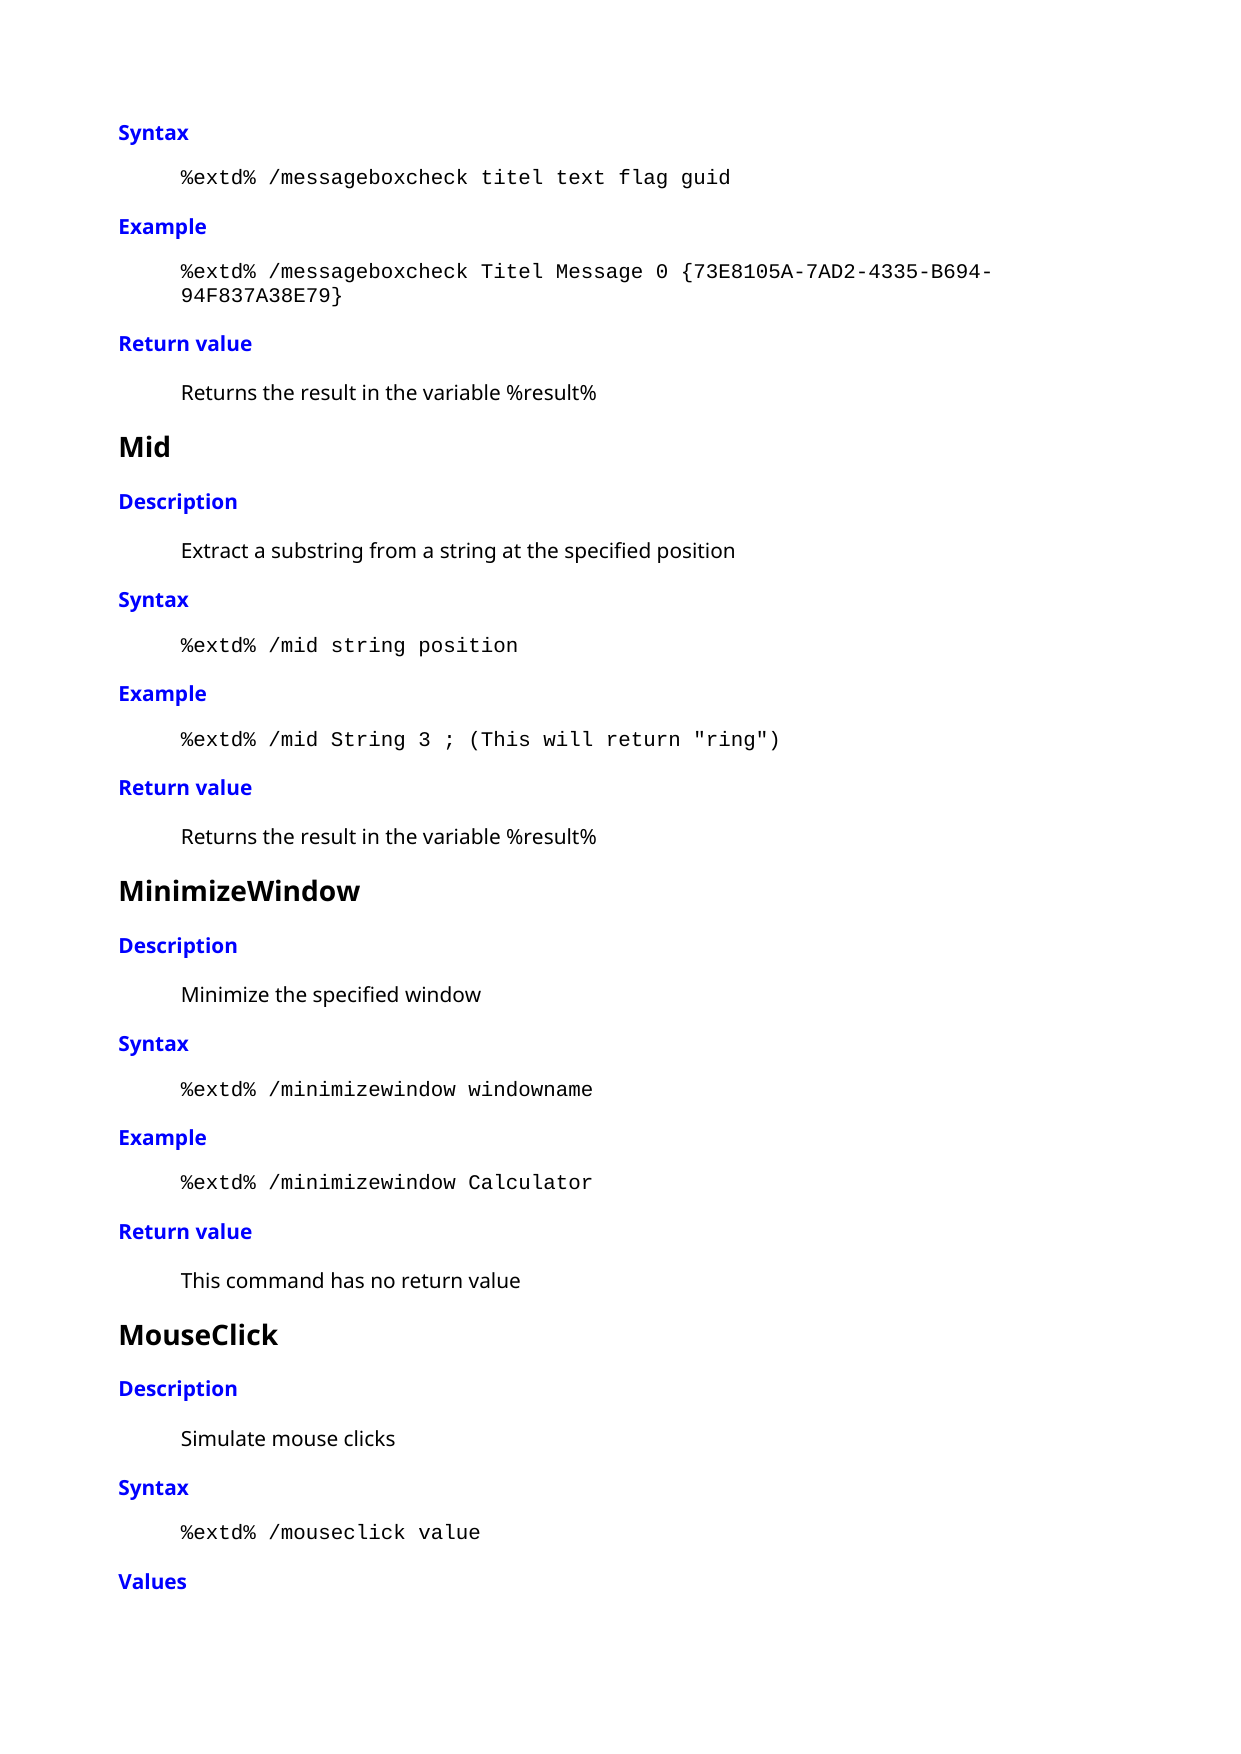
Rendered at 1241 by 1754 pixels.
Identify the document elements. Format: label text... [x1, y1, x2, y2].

text %extd% /minimizewindow Calculator [181, 1172, 1122, 1196]
text Example [118, 1123, 1122, 1151]
text MinimizeWindow [118, 872, 1122, 910]
text Mid [118, 428, 1122, 466]
text Return value [118, 329, 1122, 358]
text Minimize the specified window [181, 980, 1122, 1008]
text Description [118, 931, 1122, 959]
text %extd% /mid String 3 ; (This will return "ring") [181, 728, 1122, 752]
text Return value [118, 1217, 1122, 1245]
text Returns the result in the variable %result% [181, 378, 1122, 407]
text %extd% /mouseclick value [181, 1522, 1122, 1546]
text Example [118, 679, 1122, 708]
text MouseClick [118, 1315, 1122, 1354]
text Description [118, 487, 1122, 515]
text %extd% /messageboxcheck titel text flag guid [181, 167, 1122, 191]
text Simulate mouse clicks [181, 1424, 1122, 1452]
text Values [118, 1567, 1122, 1595]
text %extd% /mid string position [181, 635, 1122, 658]
text Description [118, 1374, 1122, 1403]
text Extract a substring from a string at the specified position [181, 536, 1122, 565]
text Syntax [118, 1029, 1122, 1058]
text Example [118, 212, 1122, 240]
text %extd% /minimizewindow windowname [181, 1078, 1122, 1102]
text Return value [118, 773, 1122, 801]
text Syntax [118, 586, 1122, 614]
text Syntax [118, 118, 1122, 147]
text %extd% /messageboxcheck Titel Message 0 {73E8105A-7AD2-4335-B694-94F837A38E79} [181, 261, 1122, 308]
text This command has no return value [181, 1266, 1122, 1294]
text Returns the result in the variable %result% [181, 822, 1122, 851]
text Syntax [118, 1473, 1122, 1501]
